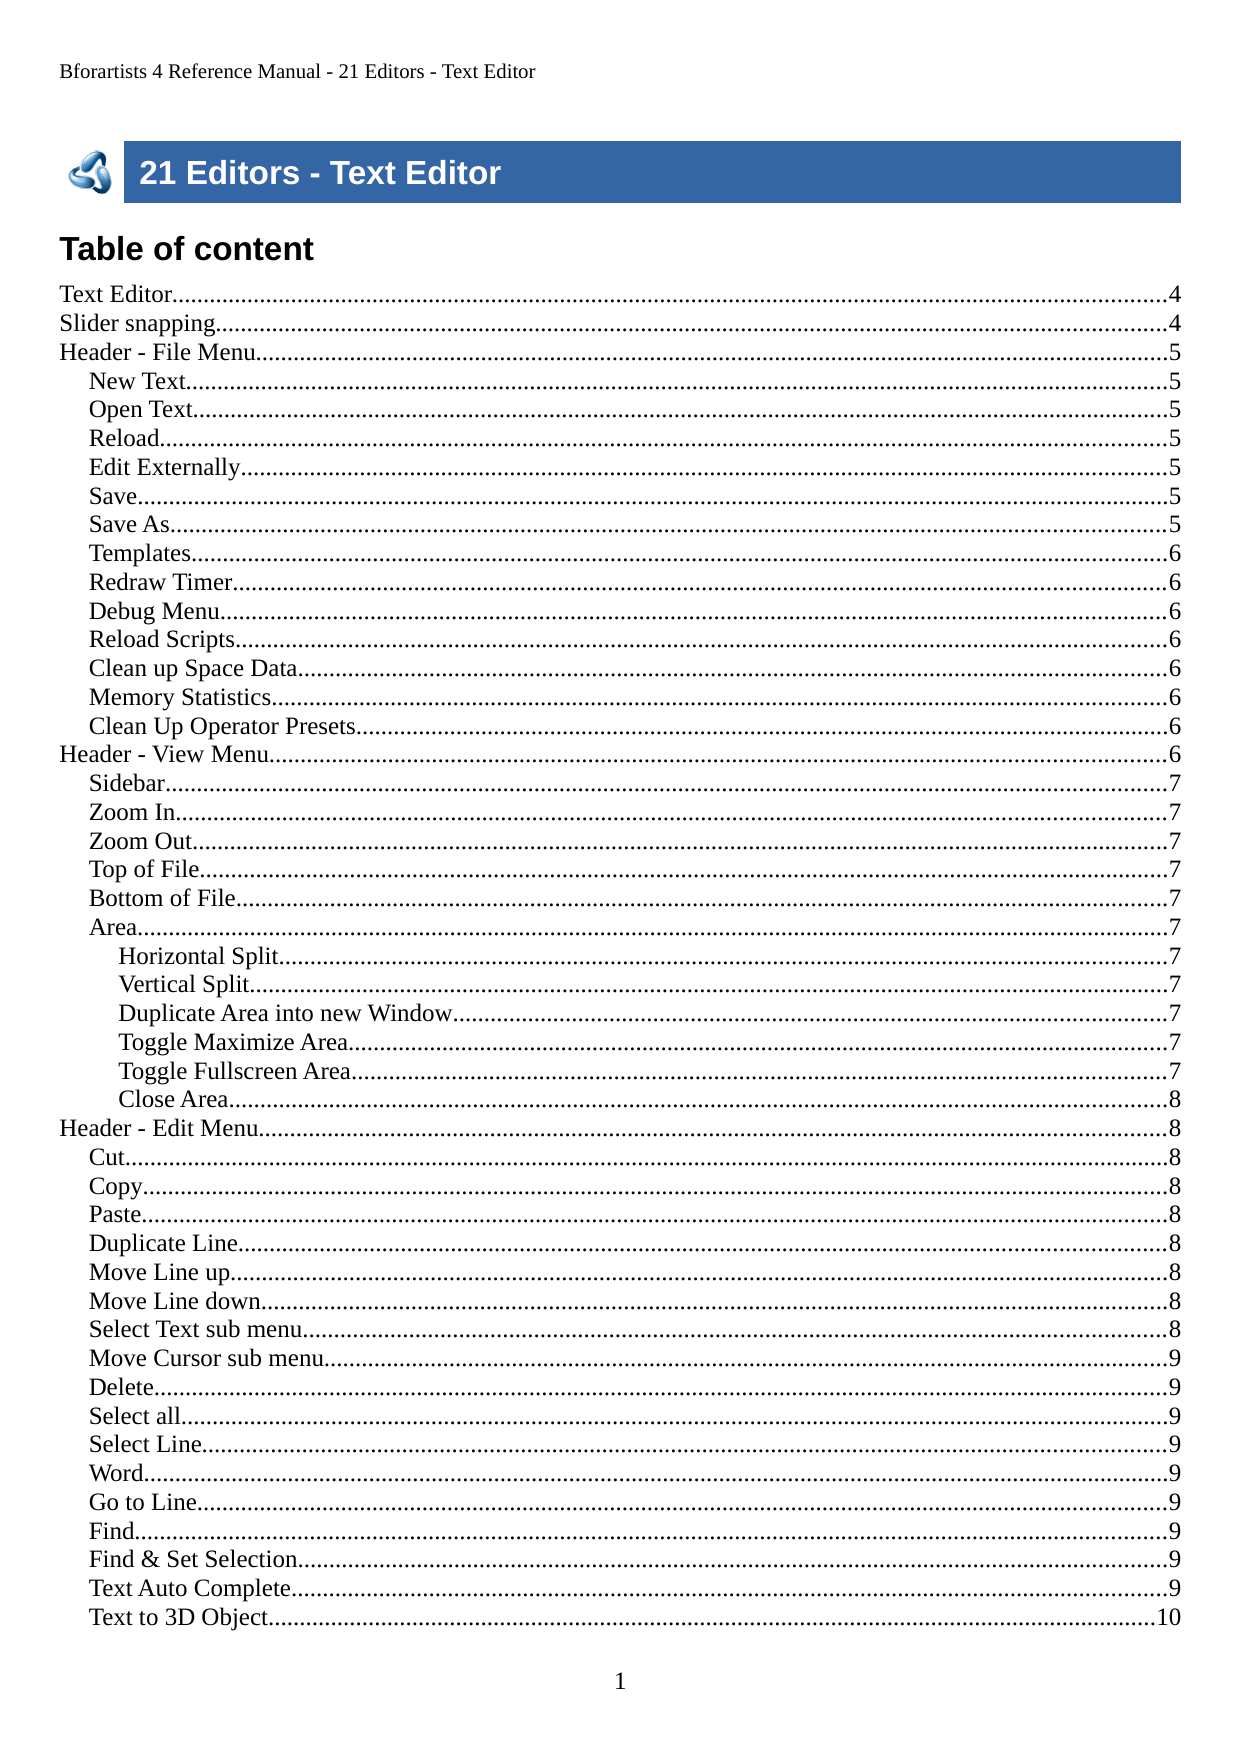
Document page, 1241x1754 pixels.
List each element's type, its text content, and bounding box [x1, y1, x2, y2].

text Slider snapping 4 [59, 308, 1181, 337]
text Debug Menu 6 [88, 596, 1181, 624]
text Duplicate Area into new Window 7 [118, 998, 1181, 1027]
text Move Line up 8 [88, 1257, 1181, 1286]
text Delete 9 [88, 1372, 1181, 1401]
text Reload 5 [88, 423, 1181, 452]
text Move Cursor sub menu 9 [88, 1343, 1181, 1372]
text Text Auto Complete 9 [88, 1573, 1181, 1602]
text Move Line down 8 [88, 1286, 1181, 1314]
text Reload Scripts 6 [88, 624, 1181, 653]
text Save As 5 [88, 509, 1181, 538]
text Top of File 7 [88, 854, 1181, 883]
text Redraw Timer 6 [88, 567, 1181, 596]
text Go to Line 9 [88, 1487, 1181, 1516]
subtitle Table of content [59, 228, 1181, 267]
text Header - File Menu 5 [59, 337, 1181, 366]
text Templates 6 [88, 538, 1181, 567]
text Cut 8 [88, 1142, 1181, 1171]
text Header - View Menu 6 [59, 739, 1181, 768]
table_header [59, 141, 124, 203]
text Copy 8 [88, 1171, 1181, 1199]
text Duplicate Line 8 [88, 1228, 1181, 1257]
text Horizontal Split 7 [118, 941, 1181, 969]
text Clean Up Operator Presets 6 [88, 711, 1181, 739]
text Close Area 8 [118, 1084, 1181, 1113]
text Edit Externally 5 [88, 452, 1181, 481]
text Memory Statistics 6 [88, 682, 1181, 711]
text Save 5 [88, 481, 1181, 509]
text Toggle Fullscreen Area 7 [118, 1056, 1181, 1084]
text Sidebar 7 [88, 768, 1181, 797]
text Find & Set Selection 9 [88, 1544, 1181, 1573]
text Vertical Split 7 [118, 969, 1181, 998]
text New Text 5 [88, 366, 1181, 394]
text Select Line 9 [88, 1429, 1181, 1458]
text Zoom In 7 [88, 797, 1181, 826]
text Text Editor 4 [59, 279, 1181, 308]
picture [65, 147, 114, 197]
text Clean up Space Data 6 [88, 653, 1181, 682]
text Select all 9 [88, 1401, 1181, 1429]
text Open Text 5 [88, 394, 1181, 423]
text Header - Edit Menu 8 [59, 1113, 1181, 1142]
text Zoom Out 7 [88, 826, 1181, 854]
text Paste 8 [88, 1199, 1181, 1228]
text Find 9 [88, 1516, 1181, 1544]
text Toggle Maximize Area 7 [118, 1027, 1181, 1056]
text Word 9 [88, 1458, 1181, 1487]
text Text to 3D Object 10 [88, 1602, 1181, 1631]
table_header 21 Editors - Text Editor [124, 141, 1181, 203]
text Bottom of File 7 [88, 883, 1181, 912]
text Select Text sub menu 8 [88, 1314, 1181, 1343]
text Area 7 [88, 912, 1181, 941]
